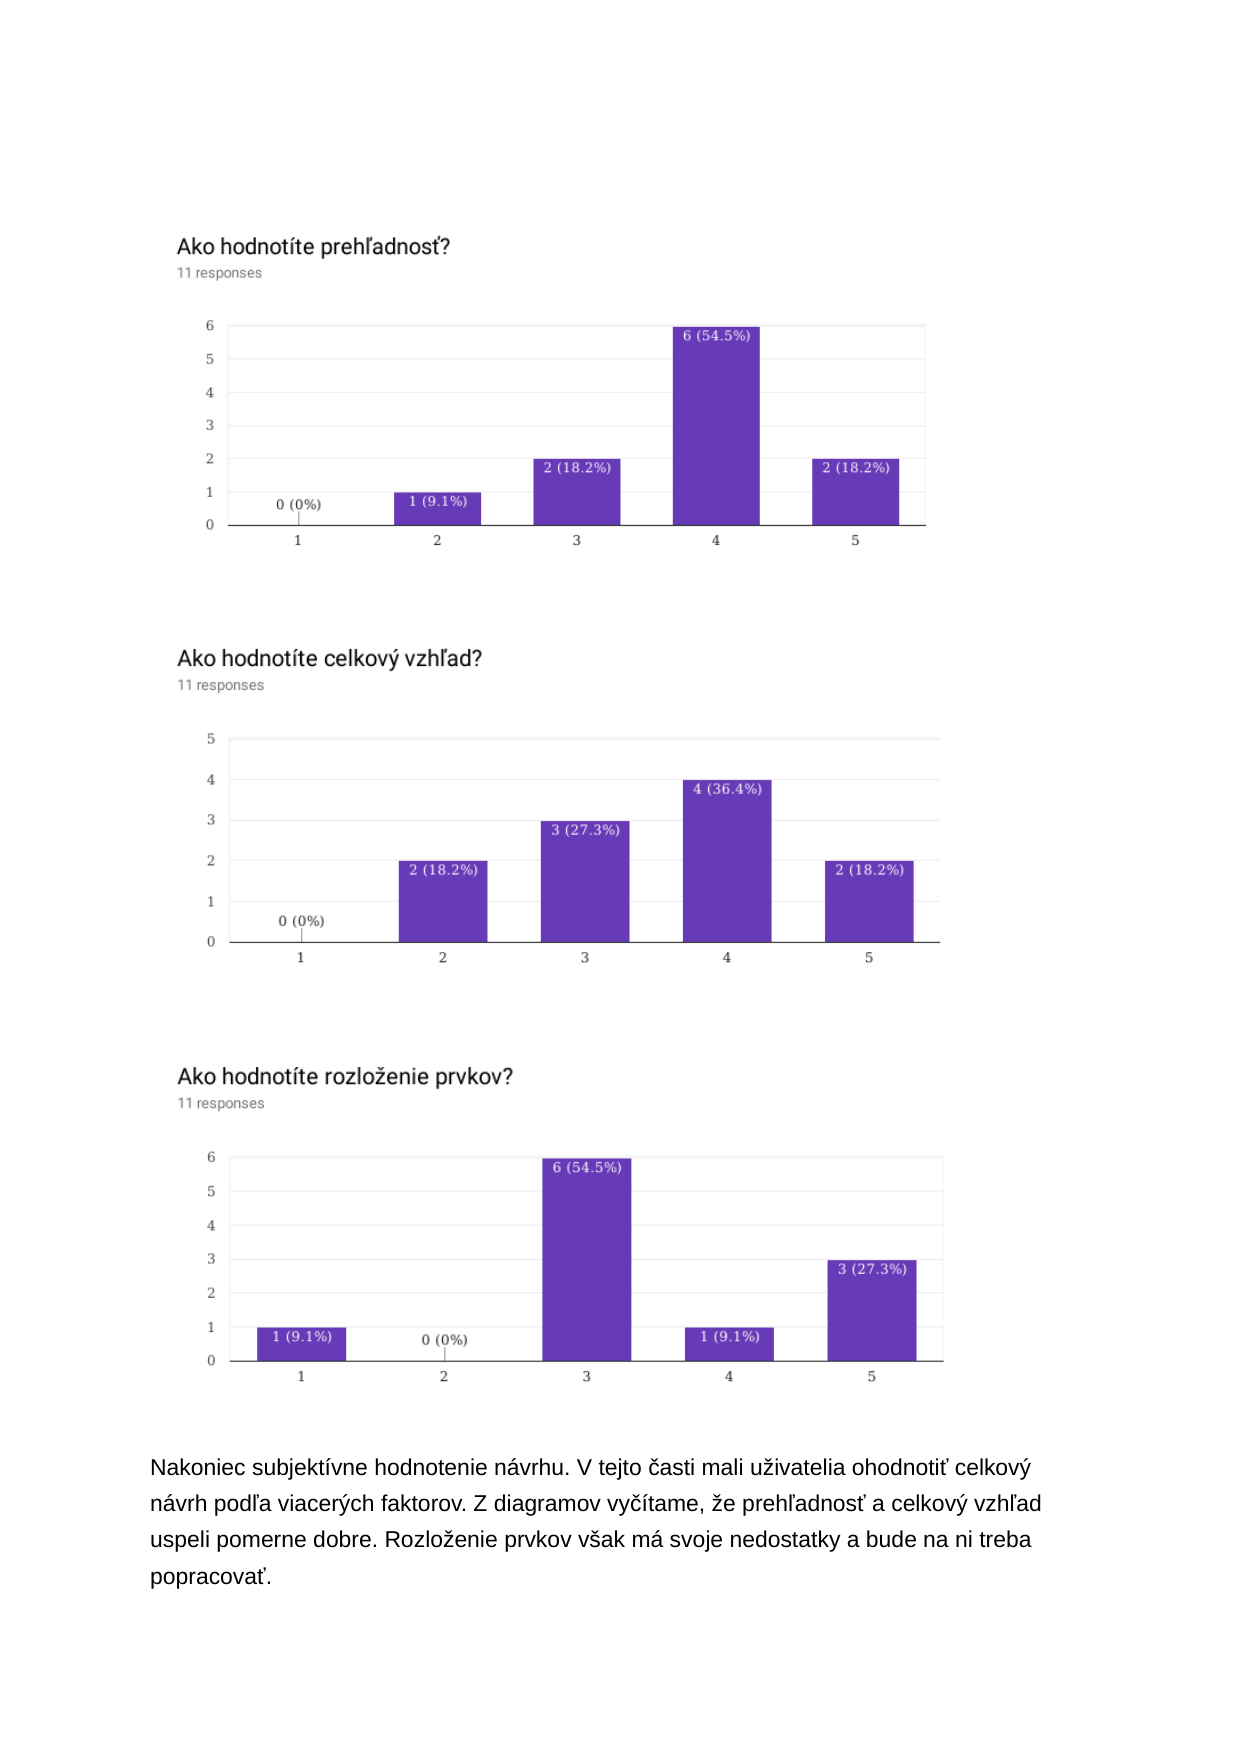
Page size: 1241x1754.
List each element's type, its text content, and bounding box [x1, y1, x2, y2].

text Nakoniec subjektívne hodnotenie návrhu. V tejto časti mali uživatelia ohodnotiť celkový návrh podľa viacerých faktorov. Z diagramov vyčítame, že prehľadnosť a celkový vzhľad uspeli pomerne dobre. Rozloženie prvkov však má svoje nedostatky a bude na ni treba popracovať. [150, 1453, 1090, 1589]
picture [150, 616, 941, 1000]
picture [150, 1034, 944, 1419]
picture [150, 205, 926, 582]
